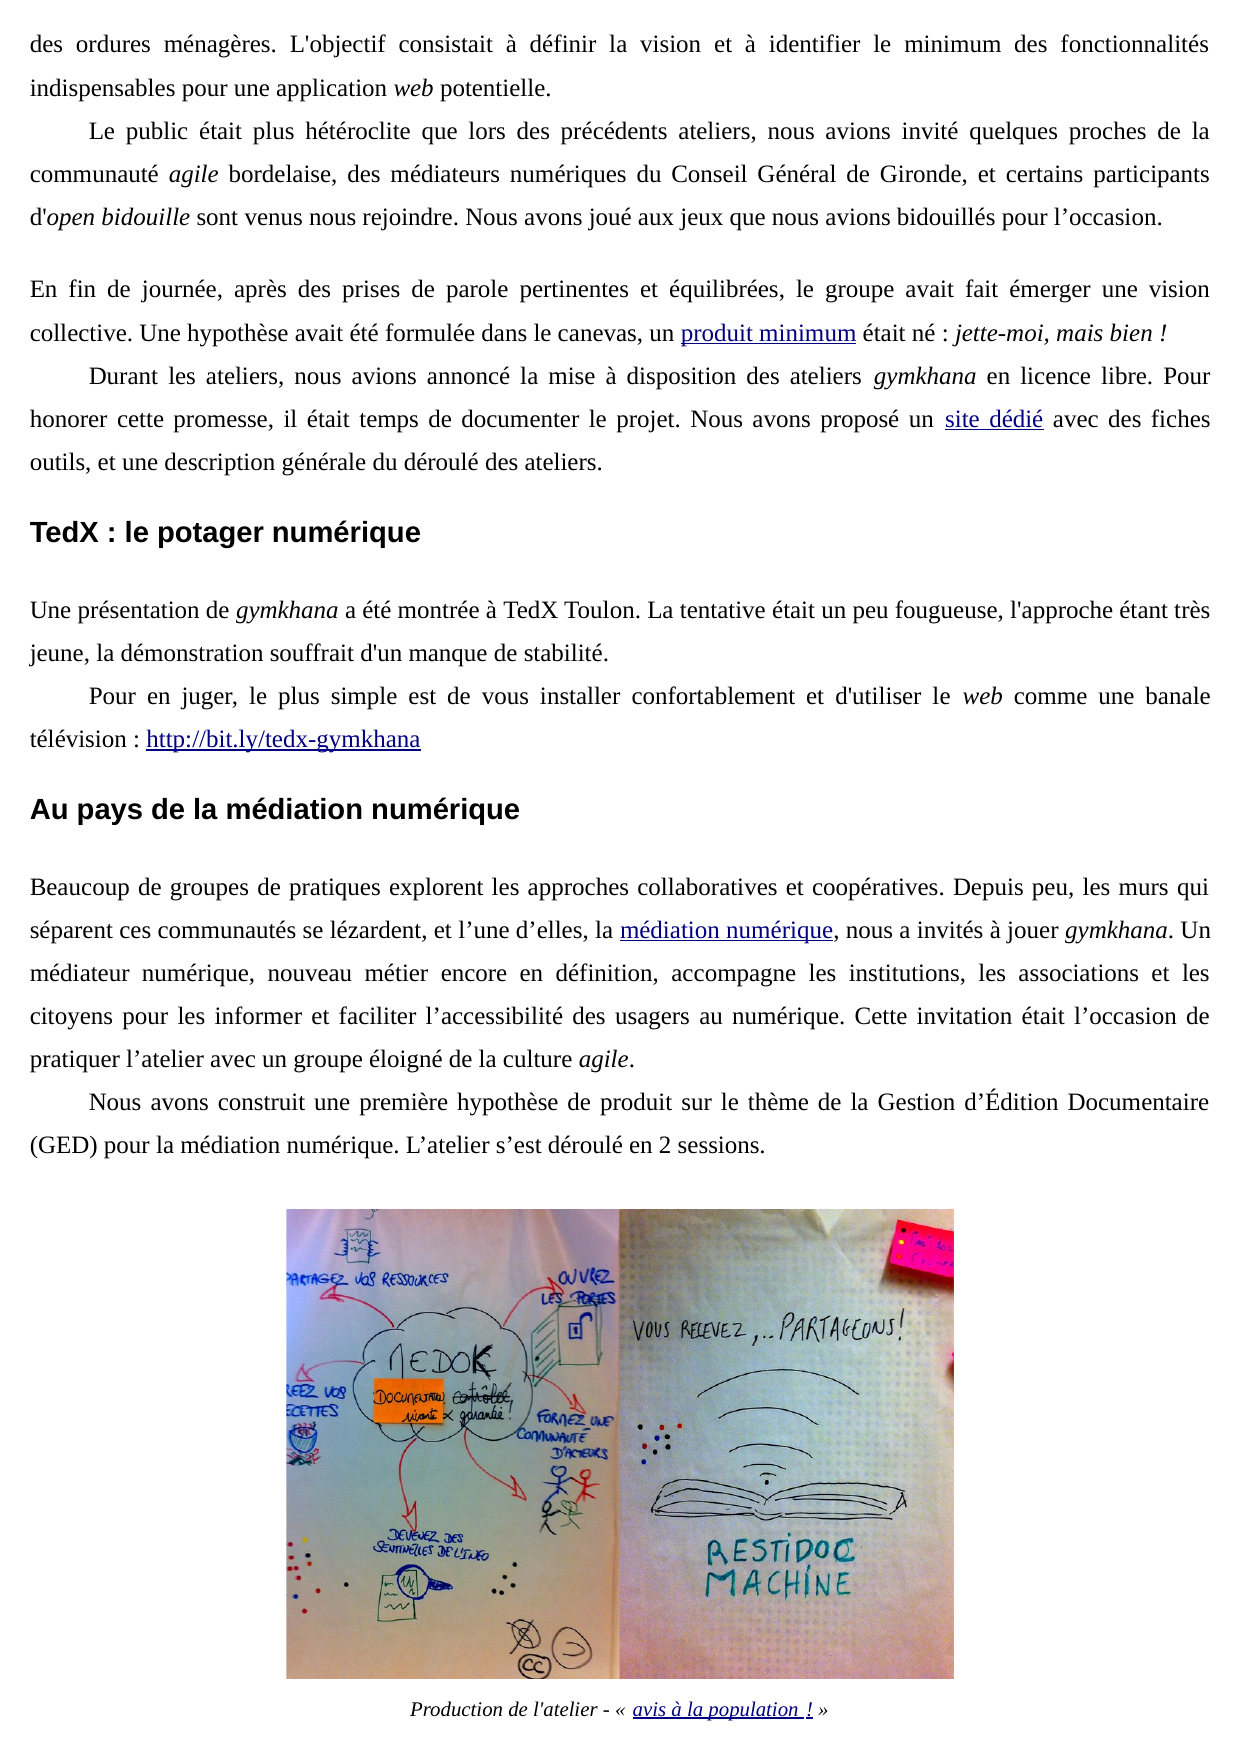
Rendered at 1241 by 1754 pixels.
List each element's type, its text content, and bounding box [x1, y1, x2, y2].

text Beaucoup de groupes de pratiques explorent les approches collaboratives et coopératives. Depuis peu, les murs qui séparent ces communautés se lézardent, et l’une d’elles, la médiation numérique, nous a invités à jouer gymkhana. Un médiateur numérique, nouveau métier encore en définition, accompagne les institutions, les associations et les citoyens pour les informer et faciliter l’accessibilité des usagers au numérique. Cette invitation était l’occasion de pratiquer l’atelier avec un groupe éloigné de la culture agile. [29, 872, 1211, 1073]
subtitle TedX : le potager numérique [29, 515, 1211, 548]
text Nous avons construit une première hypothèse de produit sur le thème de la Gestion d’Édition Documentaire (GED) pour la médiation numérique. L’atelier s’est déroulé en 2 sessions. [29, 1087, 1211, 1159]
text En fin de journée, après des prises de parole pertinentes et équilibrées, le groupe avait fait émerger une vision collective. Une hypothèse avait été formulée dans le canevas, un produit minimum était né : jette-moi, mais bien ! [29, 274, 1211, 346]
subtitle Au pays de la médiation numérique [29, 792, 1211, 826]
text Pour en juger, le plus simple est de vous installer confortablement et d'utiliser le web comme une banale télévision : http://bit.ly/tedx-gymkhana [29, 681, 1211, 753]
text Le public était plus hétéroclite que lors des précédents ateliers, nous avions invité quelques proches de la communauté agile bordelaise, des médiateurs numériques du Conseil Général de Gironde, et certains participants d'open bidouille sont venus nous rejoindre. Nous avons joué aux jeux que nous avions bidouillés pour l’occasion. [29, 116, 1211, 231]
text Production de l'atelier - « avis à la population ! » [29, 1174, 1211, 1721]
text Une présentation de gymkhana a été montrée à TedX Toulon. La tentative était un peu fougueuse, l'approche étant très jeune, la démonstration souffrait d'un manque de stabilité. [29, 595, 1211, 667]
text des ordures ménagères. L'objectif consistait à définir la vision et à identifier le minimum des fonctionnalités indispensables pour une application web potentielle. [29, 29, 1211, 101]
text Durant les ateliers, nous avions annoncé la mise à disposition des ateliers gymkhana en licence libre. Pour honorer cette promesse, il était temps de documenter le projet. Nous avons proposé un site dédié avec des fiches outils, et une description générale du déroulé des ateliers. [29, 361, 1211, 476]
picture [286, 1209, 954, 1679]
